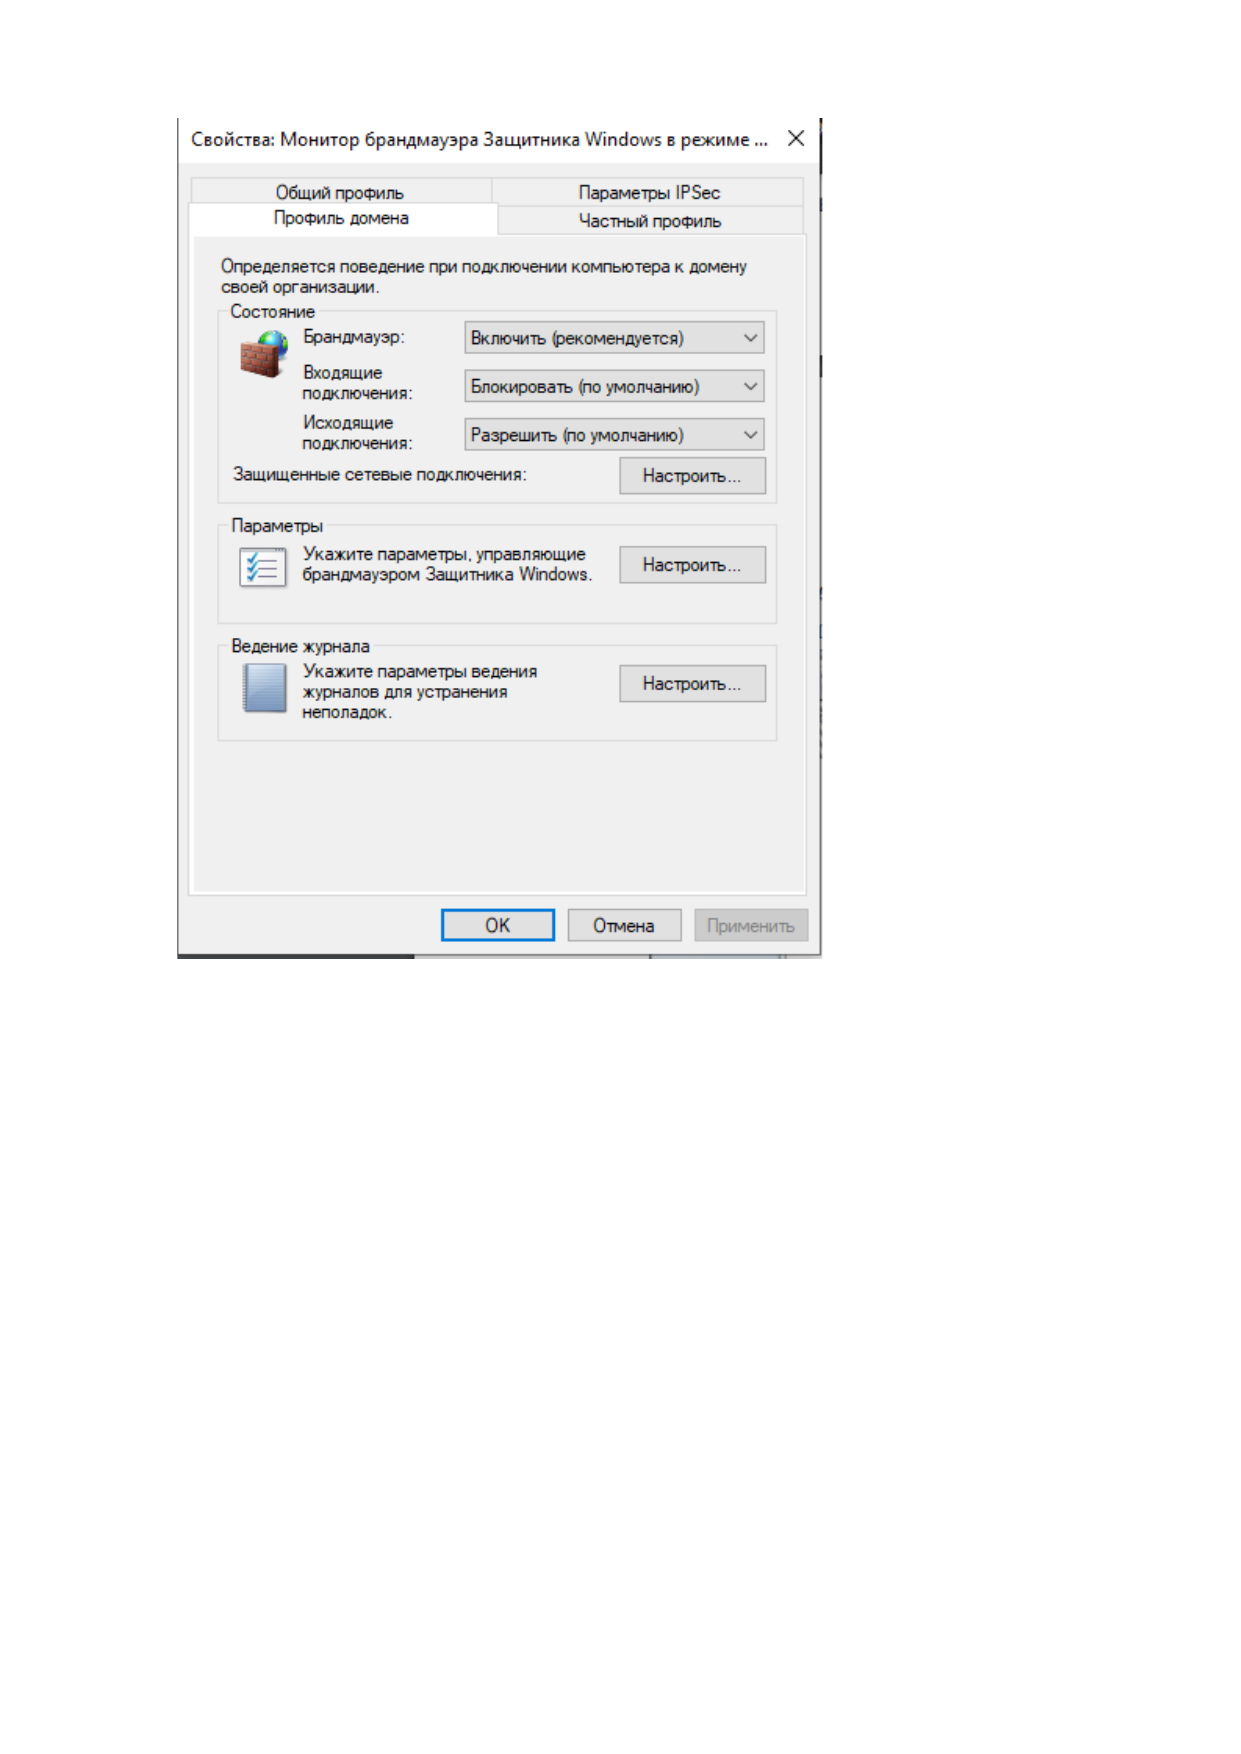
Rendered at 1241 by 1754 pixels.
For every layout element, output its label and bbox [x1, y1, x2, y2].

picture [177, 118, 823, 959]
